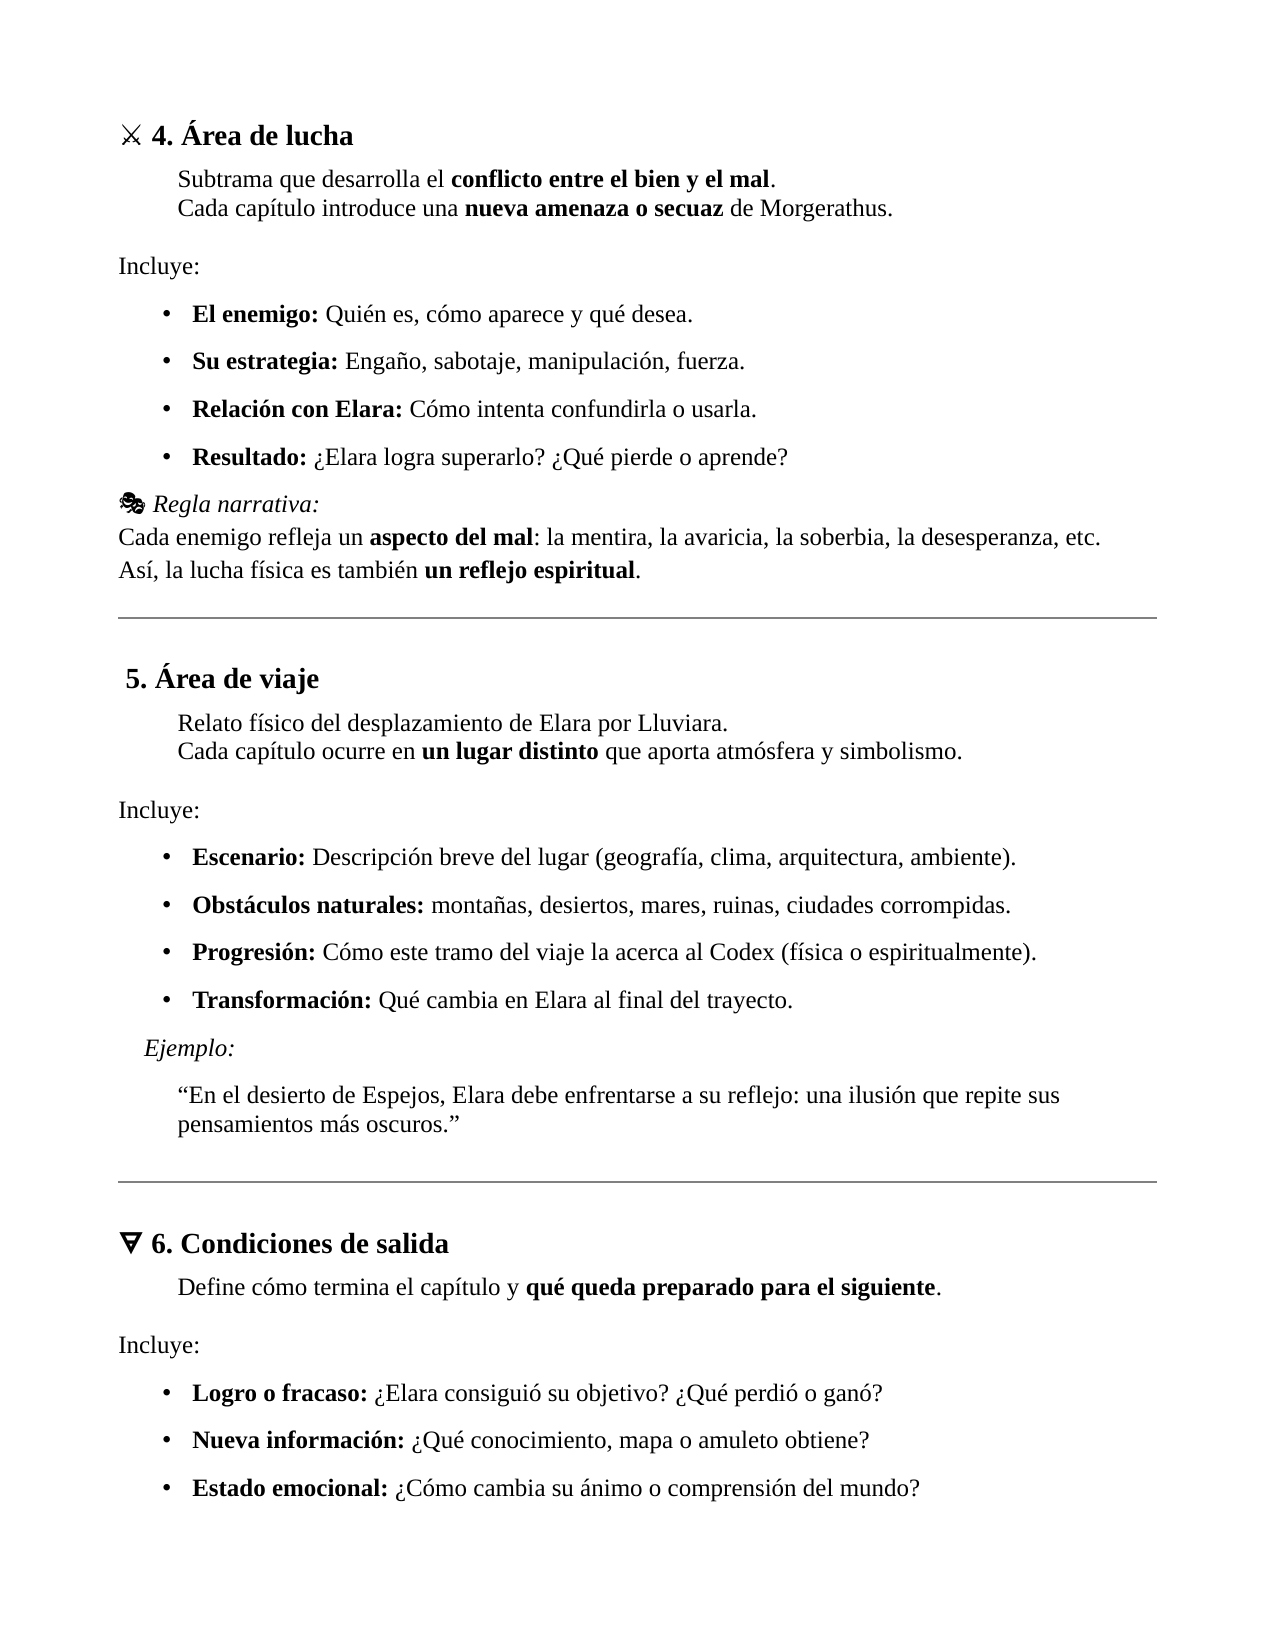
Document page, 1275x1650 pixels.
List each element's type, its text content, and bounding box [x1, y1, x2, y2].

list Estado emocional: ¿Cómo cambia su ánimo o comprensión del mundo? [162, 1473, 1157, 1502]
list El enemigo: Quién es, cómo aparece y qué desea. [162, 299, 1157, 327]
list Obstáculos naturales: montañas, desiertos, mares, ruinas, ciudades corrompidas. [162, 890, 1157, 919]
text 📘 Ejemplo: [118, 1033, 1157, 1061]
list Logro o fracaso: ¿Elara consiguió su objetivo? ¿Qué perdió o ganó? [162, 1378, 1157, 1407]
list Su estrategia: Engaño, sabotaje, manipulación, fuerza. [162, 346, 1157, 375]
text Define cómo termina el capítulo y qué queda preparado para el siguiente. [177, 1272, 1098, 1301]
text Subtrama que desarrolla el conflicto entre el bien y el mal. Cada capítulo introduce una nueva amenaza o secuaz de Morgerathus. [177, 164, 1098, 222]
subtitle 🜃 6. Condiciones de salida [118, 1226, 1157, 1260]
subtitle ⚔️ 4. Área de lucha [118, 118, 1157, 152]
list Escenario: Descripción breve del lugar (geografía, clima, arquitectura, ambiente). [162, 842, 1157, 871]
text Relato físico del desplazamiento de Elara por Lluviara. Cada capítulo ocurre en un lugar distinto que aporta atmósfera y simbolismo. [177, 708, 1098, 765]
list Relación con Elara: Cómo intenta confundirla o usarla. [162, 394, 1157, 423]
text “En el desierto de Espejos, Elara debe enfrentarse a su reflejo: una ilusión que repite sus pensamientos más oscuros.” [177, 1080, 1098, 1138]
list Nueva información: ¿Qué conocimiento, mapa o amuleto obtiene? [162, 1426, 1157, 1454]
list Progresión: Cómo este tramo del viaje la acerca al Codex (física o espiritualmente). [162, 937, 1157, 966]
text 🎭 Regla narrativa: Cada enemigo refleja un aspecto del mal: la mentira, la avaricia, la soberbia, la desesperanza, etc. Así, la lucha física es también un reflejo espiritual. [118, 489, 1157, 584]
text Incluye: [118, 795, 1157, 823]
subtitle 🗺️ 5. Área de viaje [118, 662, 1157, 695]
text Incluye: [118, 251, 1157, 280]
list Transformación: Qué cambia en Elara al final del trayecto. [162, 985, 1157, 1014]
list Resultado: ¿Elara logra superarlo? ¿Qué pierde o aprende? [162, 442, 1157, 470]
text Incluye: [118, 1330, 1157, 1359]
